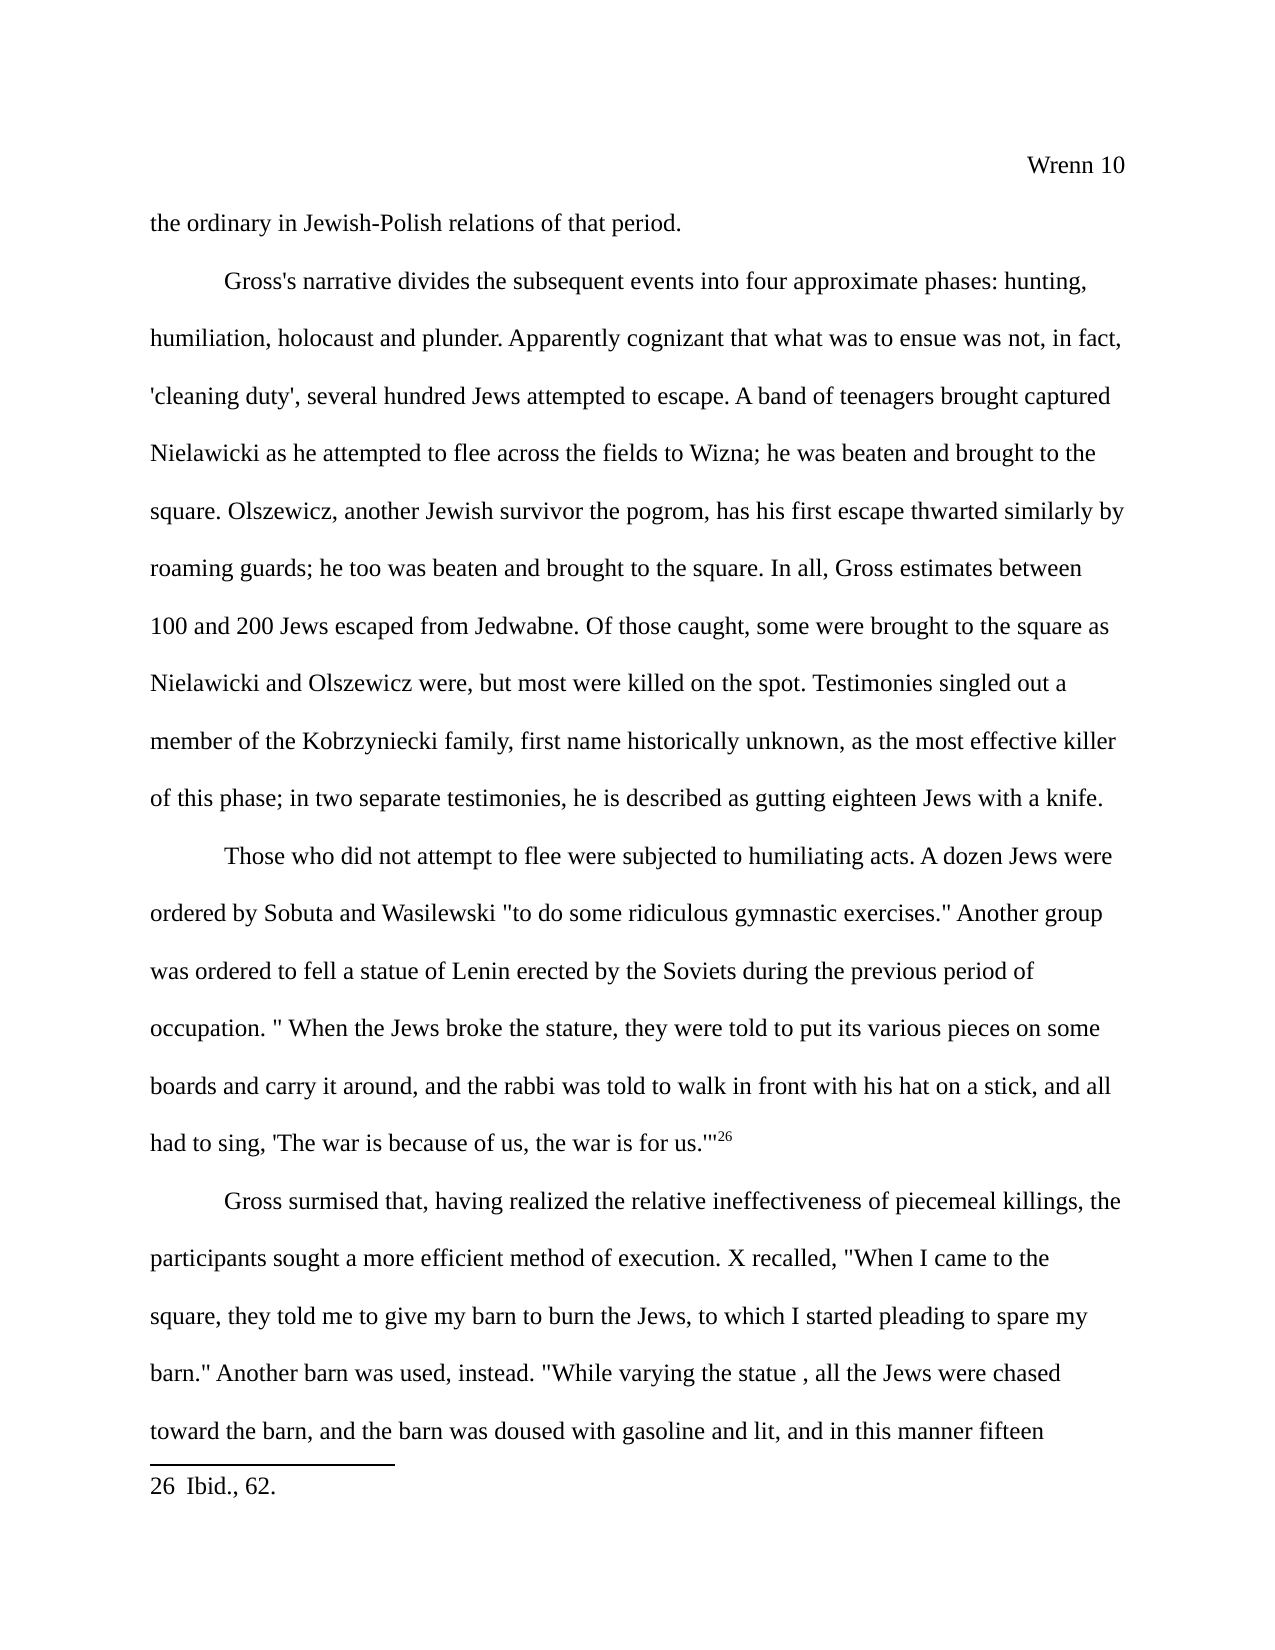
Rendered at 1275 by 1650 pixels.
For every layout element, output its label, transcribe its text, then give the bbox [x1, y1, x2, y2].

text Those who did not attempt to flee were subjected to humiliating acts. A dozen Jews were ordered by Sobuta and Wasilewski "to do some ridiculous gymnastic exercises." Another group was ordered to fell a statue of Lenin erected by the Soviets during the previous period of occupation. " When the Jews broke the stature, they were told to put its various pieces on some boards and carry it around, and the rabbi was told to walk in front with his hat on a stick, and all had to sing, 'The war is because of us, the war is for us.'" [150, 841, 1125, 1157]
text Ibid., 62. [150, 1471, 1125, 1500]
text Gross's narrative divides the subsequent events into four approximate phases: hunting, humiliation, holocaust and plunder. Apparently cognizant that what was to ensue was not, in fact, 'cleaning duty', several hundred Jews attempted to escape. A band of teenagers brought captured Nielawicki as he attempted to flee across the fields to Wizna; he was beaten and brought to the square. Olszewicz, another Jewish survivor the pogrom, has his first escape thwarted similarly by roaming guards; he too was beaten and brought to the square. In all, Gross estimates between 100 and 200 Jews escaped from Jedwabne. Of those caught, some were brought to the square as Nielawicki and Olszewicz were, but most were killed on the spot. Testimonies singled out a member of the Kobrzyniecki family, first name historically unknown, as the most effective killer of this phase; in two separate testimonies, he is described as gutting eighteen Jews with a knife. [150, 266, 1125, 812]
text the ordinary in Jewish-Polish relations of that period. [150, 208, 1125, 237]
text Gross surmised that, having realized the relative ineffectiveness of piecemeal killings, the participants sought a more efficient method of execution. X recalled, "When I came to the square, they told me to give my barn to burn the Jews, to which I started pleading to spare my barn." Another barn was used, instead. "While varying the statue , all the Jews were chased toward the barn, and the barn was doused with gasoline and lit, and in this manner fifteen [150, 1186, 1125, 1444]
